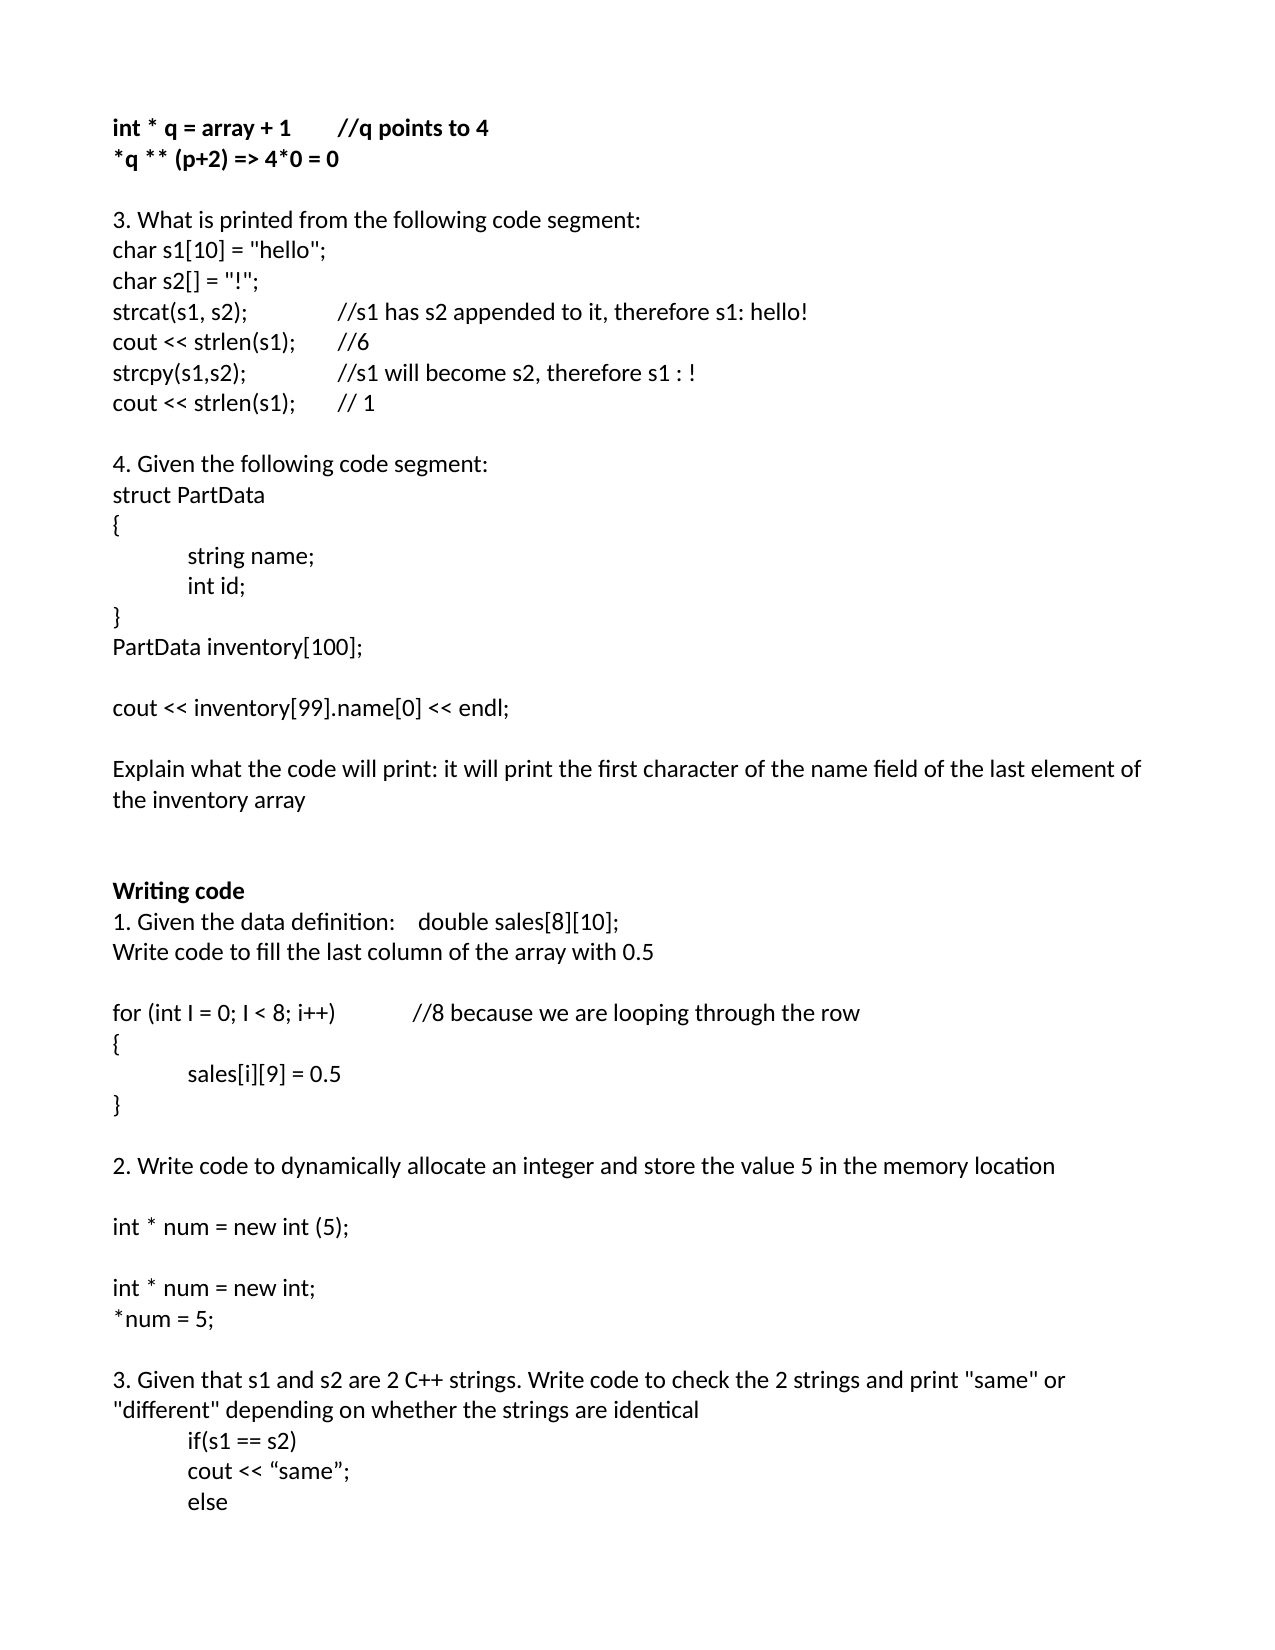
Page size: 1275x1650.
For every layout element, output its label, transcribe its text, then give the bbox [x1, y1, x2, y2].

text *q ** (p+2) => 4*0 = 0 [112, 143, 1162, 173]
text cout << inventory[99].name[0] << endl; [112, 692, 1162, 723]
text int id; [112, 570, 1162, 601]
text int * num = new int (5); [112, 1211, 1162, 1242]
text int * num = new int; [112, 1272, 1162, 1303]
text Writing code [112, 876, 1162, 906]
text 3. What is printed from the following code segment: [112, 204, 1162, 234]
text struct PartData { [112, 479, 1162, 540]
text 3. Given that s1 and s2 are 2 C++ strings. Write code to check the 2 strings and print "same" or "different" depending on whether the strings are identical [112, 1364, 1162, 1425]
text PartData inventory[100]; [112, 631, 1162, 662]
text strcat(s1, s2); //s1 has s2 appended to it, therefore s1: hello! [112, 296, 1162, 326]
text else [112, 1486, 1162, 1516]
text cout << strlen(s1); // 1 [112, 387, 1162, 418]
text char s1[10] = "hello"; [112, 234, 1162, 265]
text *num = 5; [112, 1303, 1162, 1333]
text 1. Given the data definition: double sales[8][10]; [112, 906, 1162, 937]
text 4. Given the following code segment: [112, 448, 1162, 479]
text cout << strlen(s1); //6 [112, 326, 1162, 357]
text sales[i][9] = 0.5 [112, 1059, 1162, 1089]
text Explain what the code will print: it will print the first character of the name field of the last element of the inventory array [112, 753, 1162, 814]
text cout << “same”; [112, 1455, 1162, 1486]
text } [112, 601, 1162, 631]
text string name; [112, 540, 1162, 570]
text char s2[] = "!"; [112, 265, 1162, 296]
text 2. Write code to dynamically allocate an integer and store the value 5 in the memory location [112, 1150, 1162, 1181]
text { [112, 1028, 1162, 1059]
text int * q = array + 1 //q points to 4 [112, 112, 1162, 143]
text strcpy(s1,s2); //s1 will become s2, therefore s1 : ! [112, 357, 1162, 387]
text for (int I = 0; I < 8; i++) //8 because we are looping through the row [112, 998, 1162, 1028]
text } [112, 1089, 1162, 1120]
text if(s1 == s2) [112, 1425, 1162, 1455]
text Write code to fill the last column of the array with 0.5 [112, 937, 1162, 967]
